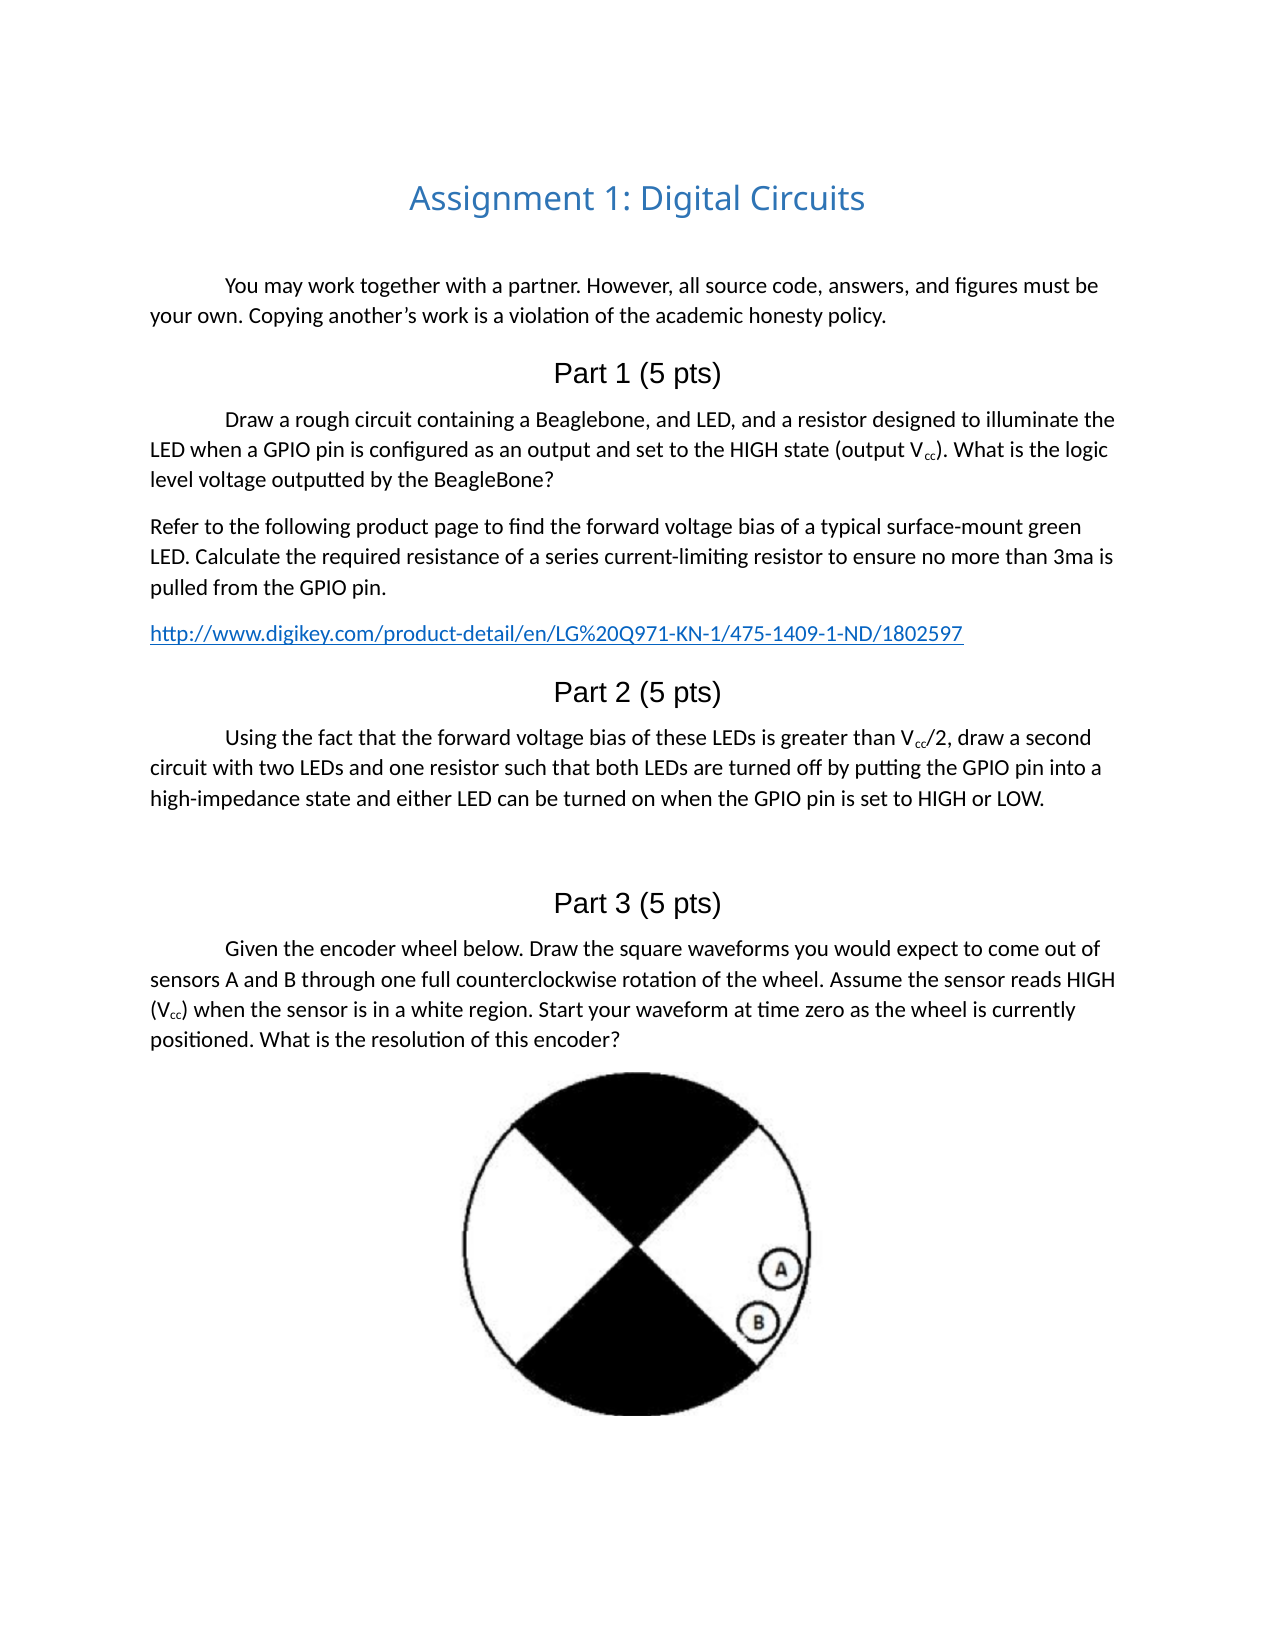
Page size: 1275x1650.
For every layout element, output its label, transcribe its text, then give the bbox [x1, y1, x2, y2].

text Using the fact that the forward voltage bias of these LEDs is greater than Vcc/2, draw a second circuit with two LEDs and one resistor such that both LEDs are turned off by putting the GPIO pin into a high-impedance state and either LED can be turned on when the GPIO pin is set to HIGH or LOW. [150, 723, 1125, 812]
text Refer to the following product page to find the forward voltage bias of a typical surface-mount green LED. Calculate the required resistance of a series current-limiting resistor to ensure no more than 3ma is pulled from the GPIO pin. [150, 512, 1125, 601]
subtitle Part 2 (5 pts) [150, 675, 1125, 708]
subtitle Part 3 (5 pts) [150, 886, 1125, 919]
text http://www.digikey.com/product-detail/en/LG%20Q971-KN-1/475-1409-1-ND/1802597 [150, 619, 1125, 647]
text Given the encoder wheel below. Draw the square waveforms you would expect to come out of sensors A and B through one full counterclockwise rotation of the wheel. Assume the sensor reads HIGH (Vcc) when the sensor is in a white region. Start your waveform at time zero as the wheel is currently positioned. What is the resolution of this encoder? [150, 934, 1125, 1053]
subtitle Assignment 1: Digital Circuits [150, 175, 1125, 220]
subtitle Part 1 (5 pts) [150, 356, 1125, 390]
text Draw a rough circuit containing a Beaglebone, and LED, and a resistor designed to illuminate the LED when a GPIO pin is configured as an output and set to the HIGH state (output Vcc). What is the logic level voltage outputted by the BeagleBone? [150, 405, 1125, 493]
picture [449, 1072, 826, 1416]
text You may work together with a partner. However, all source code, answers, and figures must be your own. Copying another’s work is a violation of the academic honesty policy. [150, 271, 1125, 329]
